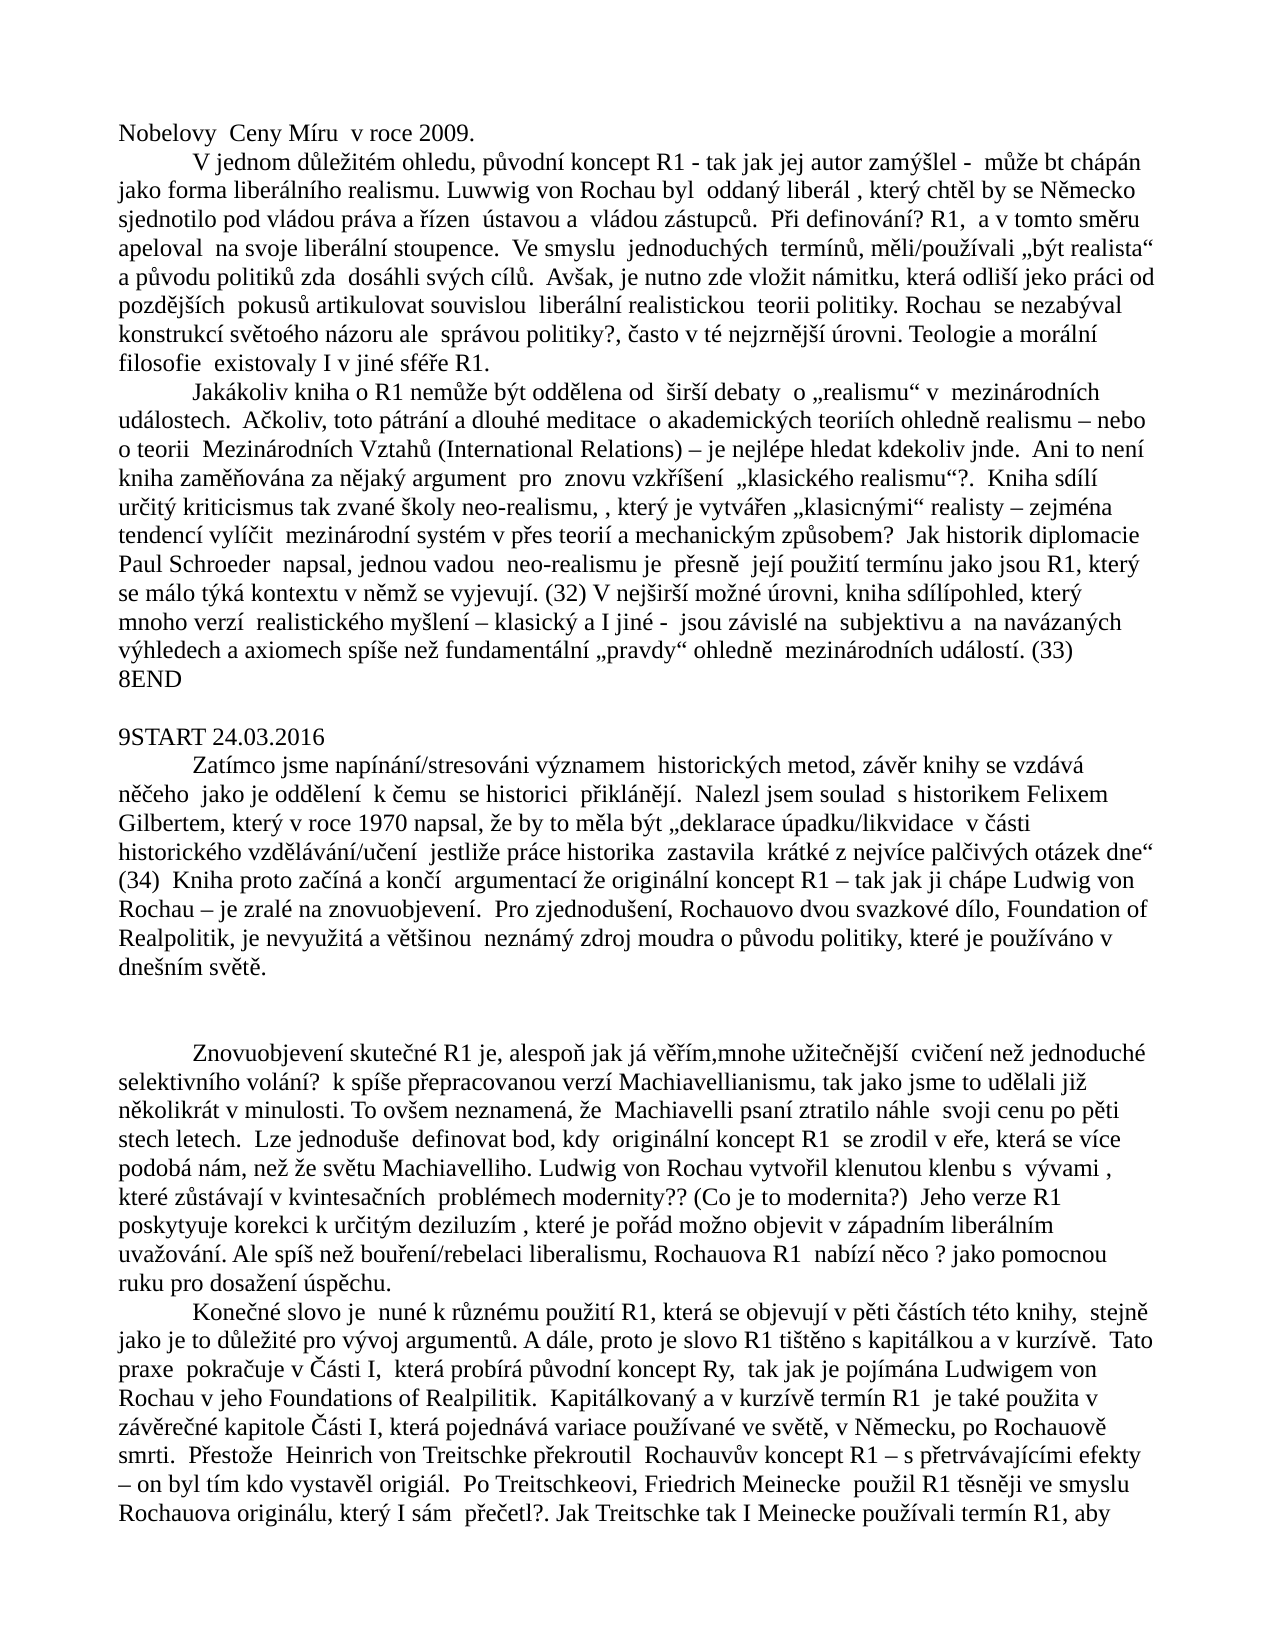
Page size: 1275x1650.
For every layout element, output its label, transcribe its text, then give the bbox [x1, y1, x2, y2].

text V jednom důležitém ohledu, původní koncept R1 - tak jak jej autor zamýšlel - může bt chápán jako forma liberálního realismu. Luwwig von Rochau byl oddaný liberál , který chtěl by se Německo sjednotilo pod vládou práva a řízen ústavou a vládou zástupců. Při definování? R1, a v tomto směru apeloval na svoje liberální stoupence. Ve smyslu jednoduchých termínů, měli/používali „být realista“ a původu politiků zda dosáhli svých cílů. Avšak, je nutno zde vložit námitku, která odliší jeko práci od pozdějších pokusů artikulovat souvislou liberální realistickou teorii politiky. Rochau se nezabýval konstrukcí světoého názoru ale správou politiky?, často v té nejzrnější úrovni. Teologie a morální filosofie existovaly I v jiné sféře R1. [118, 147, 1157, 377]
text 8END [118, 664, 1157, 693]
text Konečné slovo je nuné k různému použití R1, která se objevují v pěti částích této knihy, stejně jako je to důležité pro vývoj argumentů. A dále, proto je slovo R1 tištěno s kapitálkou a v kurzívě. Tato praxe pokračuje v Části I, která probírá původní koncept Ry, tak jak je pojímána Ludwigem von Rochau v jeho Foundations of Realpilitik. Kapitálkovaný a v kurzívě termín R1 je také použita v závěrečné kapitole Části I, která pojednává variace používané ve světě, v Německu, po Rochauově smrti. Přestože Heinrich von Treitschke překroutil Rochauvův koncept R1 – s přetrvávajícími efekty – on byl tím kdo vystavěl origiál. Po Treitschkeovi, Friedrich Meinecke použil R1 těsněji ve smyslu Rochauova originálu, který I sám přečetl?. Jak Treitschke tak I Meinecke používali termín R1, aby [118, 1297, 1157, 1527]
text Nobelovy Ceny Míru v roce 2009. [118, 118, 1157, 147]
text Znovuobjevení skutečné R1 je, alespoň jak já věřím,mnohe užitečnější cvičení než jednoduché selektivního volání? k spíše přepracovanou verzí Machiavellianismu, tak jako jsme to udělali již několikrát v minulosti. To ovšem neznamená, že Machiavelli psaní ztratilo náhle svoji cenu po pěti stech letech. Lze jednoduše definovat bod, kdy originální koncept R1 se zrodil v eře, která se více podobá nám, než že světu Machiavelliho. Ludwig von Rochau vytvořil klenutou klenbu s vývami , které zůstávají v kvintesačních problémech modernity?? (Co je to modernita?) Jeho verze R1 poskytyuje korekci k určitým deziluzím , které je pořád možno objevit v západním liberálním uvažování. Ale spíš než bouření/rebelaci liberalismu, Rochauova R1 nabízí něco ? jako pomocnou ruku pro dosažení úspěchu. [118, 1038, 1157, 1297]
text Jakákoliv kniha o R1 nemůže být oddělena od širší debaty o „realismu“ v mezinárodních událostech. Ačkoliv, toto pátrání a dlouhé meditace o akademických teoriích ohledně realismu – nebo o teorii Mezinárodních Vztahů (International Relations) – je nejlépe hledat kdekoliv jnde. Ani to není kniha zaměňována za nějaký argument pro znovu vzkříšení „klasického realismu“?. Kniha sdílí určitý kriticismus tak zvané školy neo-realismu, , který je vytvářen „klasicnými“ realisty – zejména tendencí vylíčit mezinárodní systém v přes teorií a mechanickým způsobem? Jak historik diplomacie Paul Schroeder napsal, jednou vadou neo-realismu je přesně její použití termínu jako jsou R1, který se málo týká kontextu v němž se vyjevují. (32) V nejširší možné úrovni, kniha sdílípohled, který mnoho verzí realistického myšlení – klasický a I jiné - jsou závislé na subjektivu a na navázaných výhledech a axiomech spíše než fundamentální „pravdy“ ohledně mezinárodních událostí. (33) [118, 377, 1157, 664]
text Zatímco jsme napínání/stresováni významem historických metod, závěr knihy se vzdává něčeho jako je oddělení k čemu se historici přiklánějí. Nalezl jsem soulad s historikem Felixem Gilbertem, který v roce 1970 napsal, že by to měla být „deklarace úpadku/likvidace v části historického vzdělávání/učení jestliže práce historika zastavila krátké z nejvíce palčivých otázek dne“ (34) Kniha proto začíná a končí argumentací že originální koncept R1 – tak jak ji chápe Ludwig von Rochau – je zralé na znovuobjevení. Pro zjednodušení, Rochauovo dvou svazkové dílo, Foundation of Realpolitik, je nevyužitá a většinou neznámý zdroj moudra o původu politiky, které je používáno v dnešním světě. [118, 751, 1157, 981]
text 9START 24.03.2016 [118, 722, 1157, 751]
